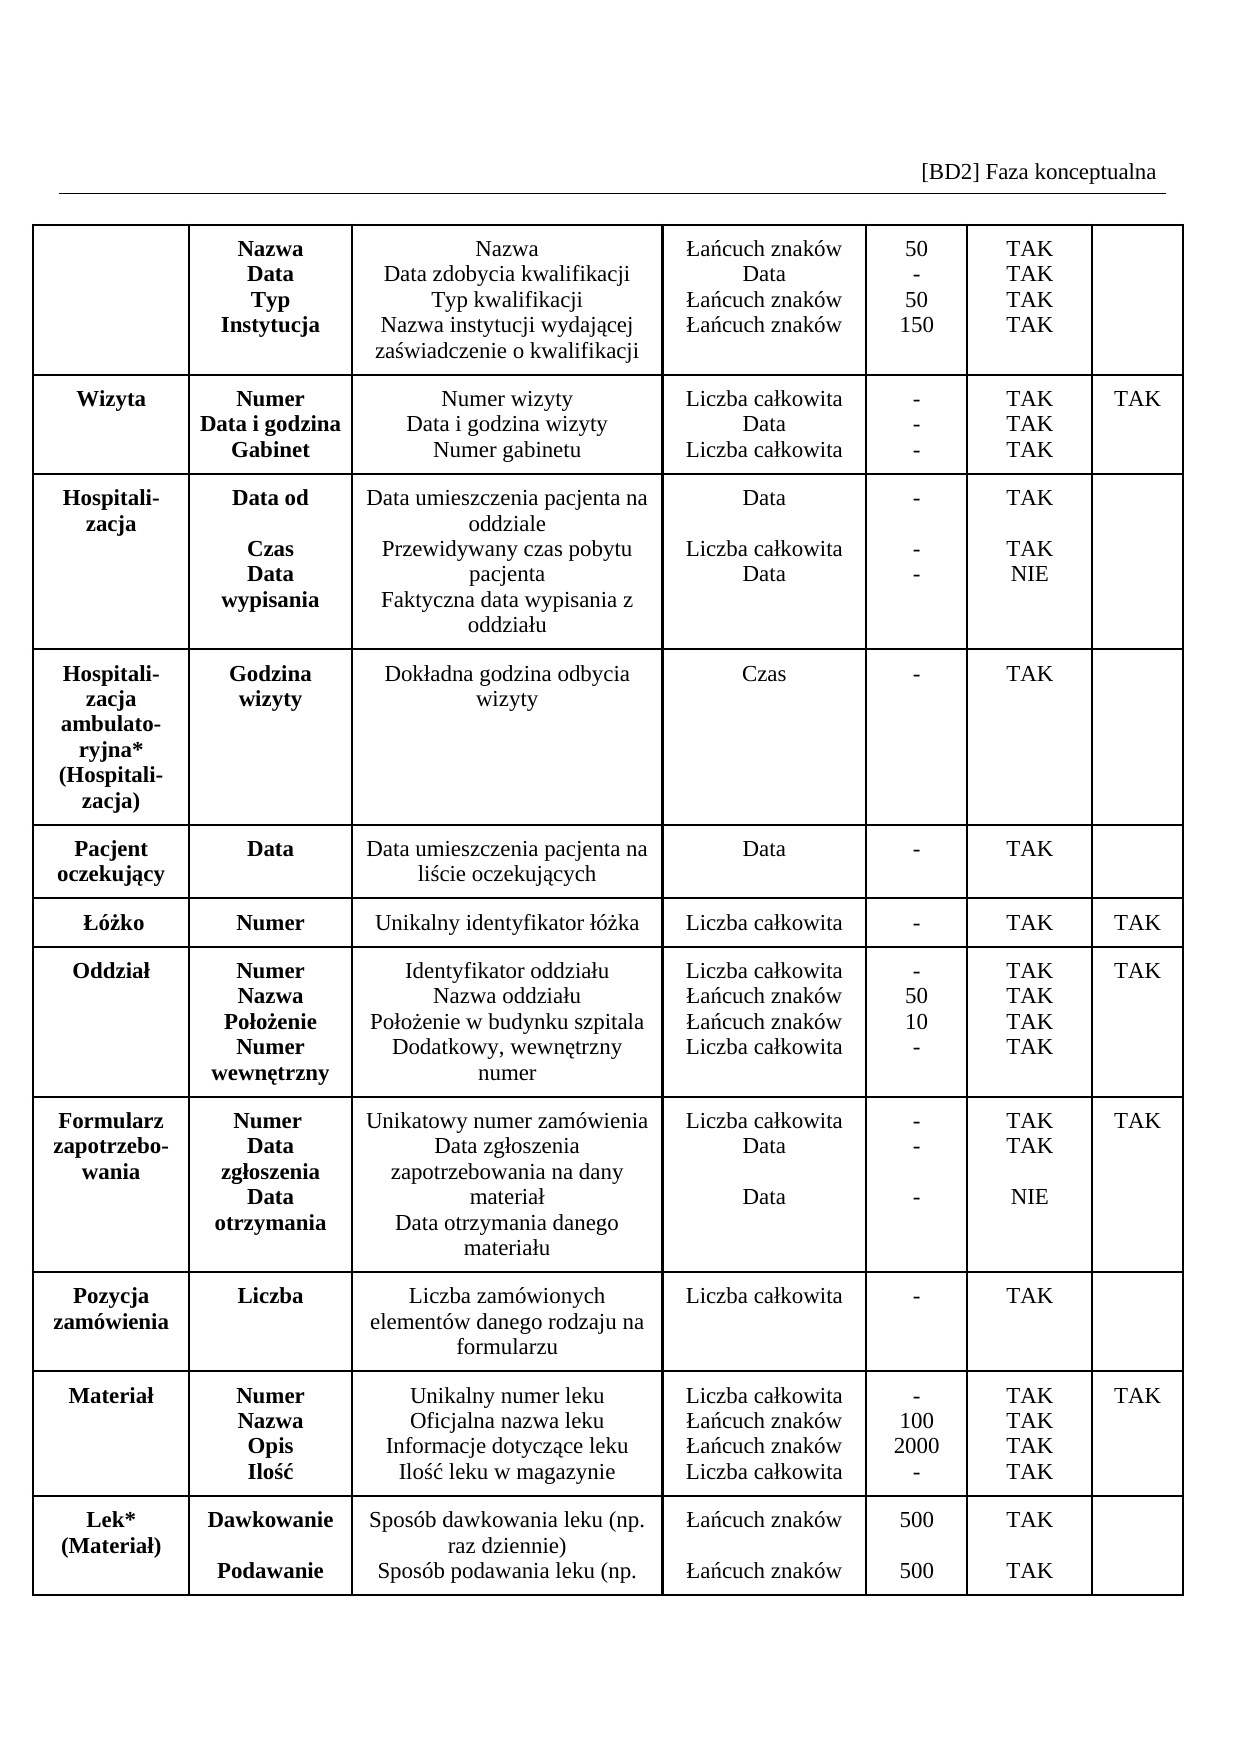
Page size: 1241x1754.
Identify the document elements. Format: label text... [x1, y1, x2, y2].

table_cell Liczba całkowita Łańcuch znaków Łańcuch znaków Liczba całkowita [664, 948, 865, 1096]
table_cell TAK TAK TAK TAK [968, 226, 1091, 373]
table_cell TAK [1093, 948, 1182, 1096]
table_cell TAK TAK [968, 1497, 1091, 1594]
table_cell Data Liczba całkowita Data [664, 475, 865, 648]
table_cell Formularz zapotrzebo-wania [34, 1098, 188, 1271]
table_cell - [867, 650, 966, 823]
table_cell Data umieszczenia pacjenta na liście oczekujących [353, 826, 661, 897]
table_cell Wizyta [34, 376, 188, 473]
table_cell Pacjent oczekujący [34, 826, 188, 897]
table_cell Łańcuch znaków Łańcuch znaków [664, 1497, 865, 1594]
table_cell TAK [1093, 1098, 1182, 1271]
table_cell TAK TAK TAK TAK [968, 948, 1091, 1096]
table_cell - 50 - 50 150 [867, 226, 966, 373]
table_cell Liczba całkowita [664, 899, 865, 946]
table_cell Łańcuch znaków Data Łańcuch znaków Łańcuch znaków [664, 226, 865, 373]
table_cell TAK [1093, 1372, 1182, 1495]
table_cell Hospitali- zacja ambulato-ryjna* (Hospitali-zacja) [34, 650, 188, 823]
table_cell Numer [190, 899, 351, 946]
table_cell TAK TAK TAK TAK [968, 1372, 1091, 1495]
table_cell Czas [664, 650, 865, 823]
table_cell Numer Data i godzina Gabinet [190, 376, 351, 473]
table_cell Unikalny identyfikator łóżka [353, 899, 661, 946]
table_cell [1093, 1497, 1182, 1594]
table_cell Liczba całkowita Łańcuch znaków Łańcuch znaków Liczba całkowita [664, 1372, 865, 1495]
table_cell Lek* (Materiał) [34, 1497, 188, 1594]
table_cell TAK TAK NIE [968, 1098, 1091, 1271]
table_cell 500 500 [867, 1497, 966, 1594]
table_cell Dokładna godzina odbycia wizyty [353, 650, 661, 823]
table_cell Data umieszczenia pacjenta na oddziale Przewidywany czas pobytu pacjenta Faktyczna data wypisania z oddziału [353, 475, 661, 648]
table_cell Sposób dawkowania leku (np. raz dziennie) Sposób podawania leku (np. [353, 1497, 661, 1594]
table_cell Numer Nazwa Położenie Numer wewnętrzny [190, 948, 351, 1096]
table_cell Liczba całkowita Data Data [664, 1098, 865, 1271]
table_cell Łóżko [34, 899, 188, 946]
table_cell Data [664, 826, 865, 897]
table_cell [1093, 1273, 1182, 1370]
table_cell Nazwa Data zdobycia kwalifikacji Typ kwalifikacji Nazwa instytucji wydającej zaświadczenie o kwalifikacji [353, 226, 661, 373]
table_cell - [867, 826, 966, 897]
table_cell TAK TAK TAK [968, 376, 1091, 473]
table_cell Unikatowy numer zamówienia Data zgłoszenia zapotrzebowania na dany materiał Data otrzymania danego materiału [353, 1098, 661, 1271]
table_cell TAK TAK NIE [968, 475, 1091, 648]
table_cell Data od Czas Data wypisania [190, 475, 351, 648]
table_cell Liczba zamówionych elementów danego rodzaju na formularzu [353, 1273, 661, 1370]
table_cell - - - [867, 376, 966, 473]
table_cell Nazwa Data Typ Instytucja [190, 226, 351, 373]
table_cell Unikalny numer leku Oficjalna nazwa leku Informacje dotyczące leku Ilość leku w magazynie [353, 1372, 661, 1495]
table_cell Oddział [34, 948, 188, 1096]
table_cell Numer wizyty Data i godzina wizyty Numer gabinetu [353, 376, 661, 473]
table_cell Materiał [34, 1372, 188, 1495]
table_cell - 50 10 - [867, 948, 966, 1096]
table_cell [1093, 475, 1182, 648]
table_cell Hospitali-zacja [34, 475, 188, 648]
table_cell - [867, 1273, 966, 1370]
table_cell Numer Nazwa Opis Ilość [190, 1372, 351, 1495]
table_cell Identyfikator oddziału Nazwa oddziału Położenie w budynku szpitala Dodatkowy, wewnętrzny numer [353, 948, 661, 1096]
table_cell TAK [968, 650, 1091, 823]
table_cell TAK [1093, 899, 1182, 946]
table_cell Pozycja zamówienia [34, 1273, 188, 1370]
table_cell - 100 2000 - [867, 1372, 966, 1495]
table_cell Numer Data zgłoszenia Data otrzymania [190, 1098, 351, 1271]
table_cell TAK [968, 899, 1091, 946]
table_cell TAK [968, 1273, 1091, 1370]
table_cell [1093, 650, 1182, 823]
table_cell Liczba [190, 1273, 351, 1370]
table_cell Liczba całkowita Data Liczba całkowita [664, 376, 865, 473]
table_cell TAK [968, 826, 1091, 897]
table_cell TAK [1093, 376, 1182, 473]
table_cell Godzina wizyty [190, 650, 351, 823]
table_cell - - - [867, 475, 966, 648]
table_cell Dawkowanie Podawanie [190, 1497, 351, 1594]
table_cell Liczba całkowita [664, 1273, 865, 1370]
table_cell - [867, 899, 966, 946]
table_cell [1093, 226, 1182, 373]
table_cell - - - [867, 1098, 966, 1271]
table_cell Data [190, 826, 351, 897]
table_cell [34, 226, 188, 373]
table_cell [1093, 826, 1182, 897]
